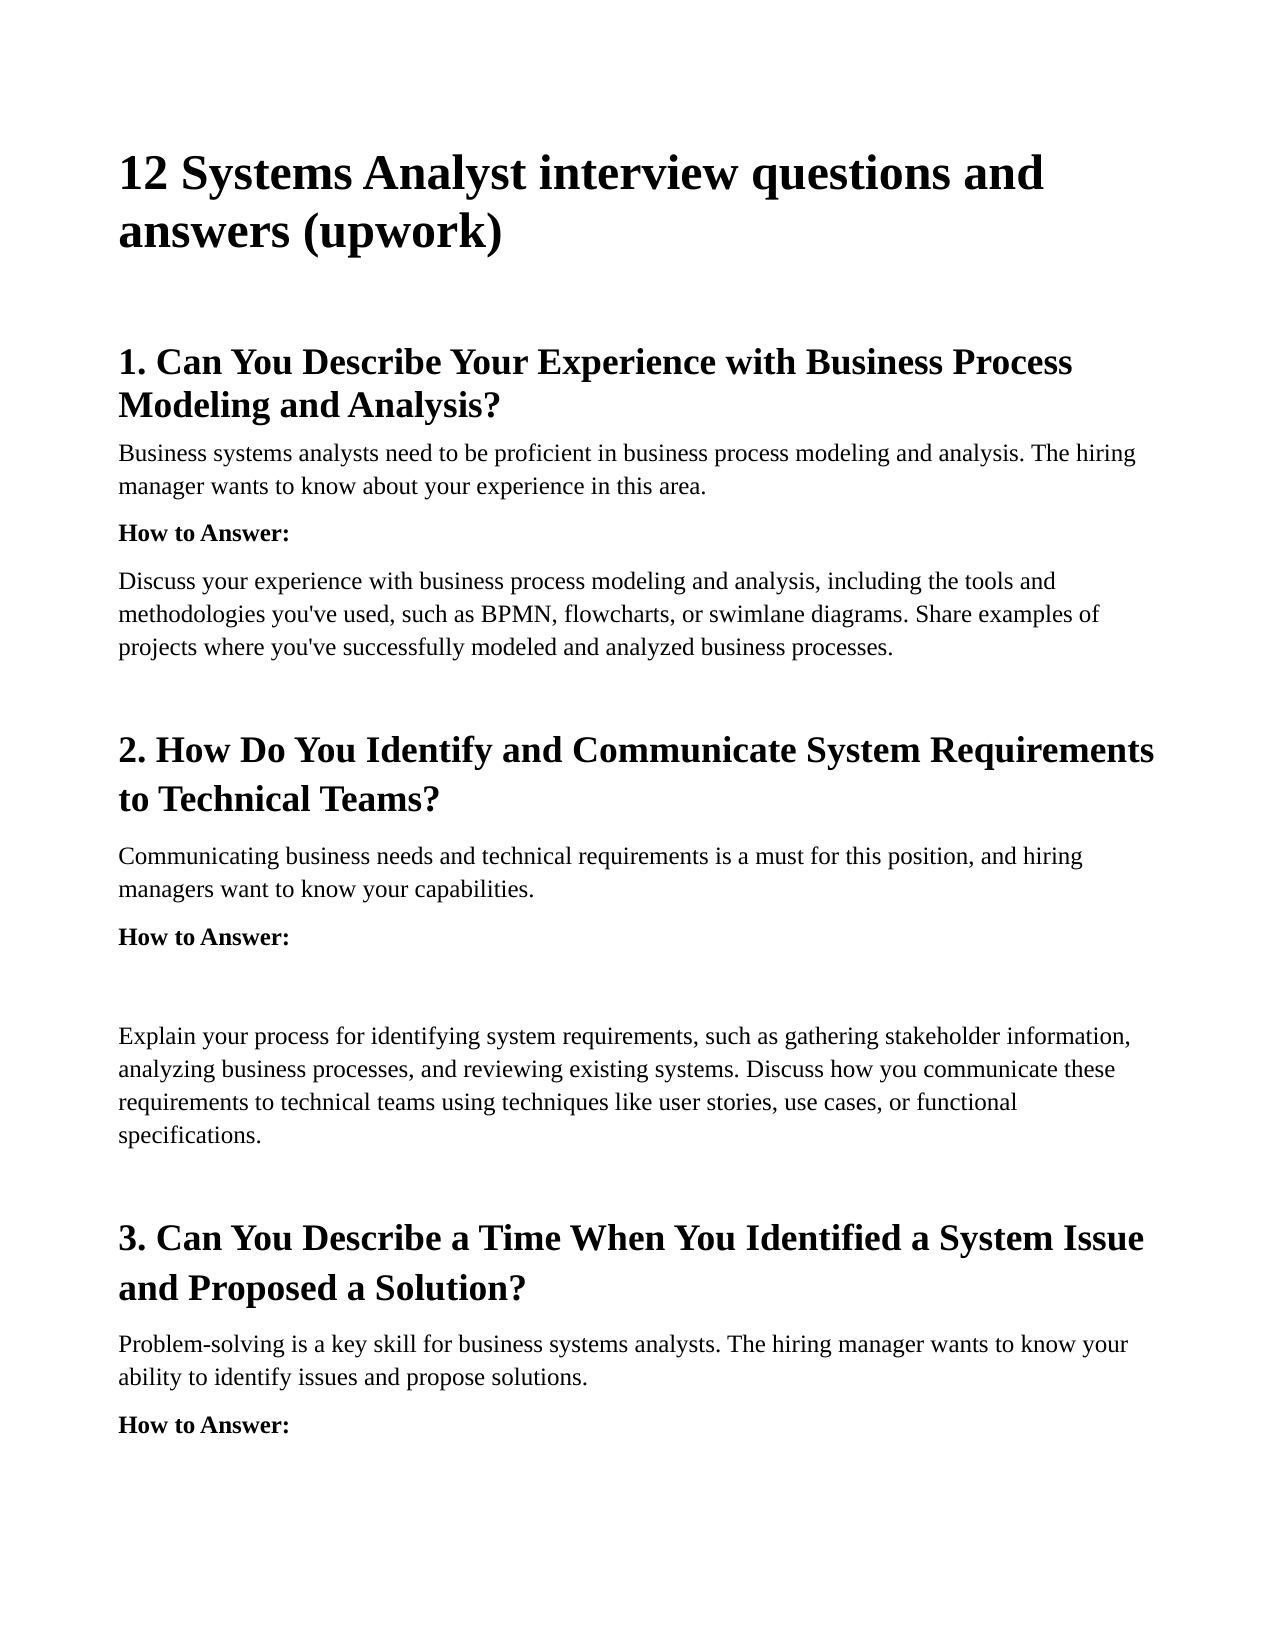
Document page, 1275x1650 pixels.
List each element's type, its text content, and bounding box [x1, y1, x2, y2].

text How to Answer: [118, 518, 1157, 547]
subtitle 2. How Do You Identify and Communicate System Requirements to Technical Teams? [118, 727, 1157, 820]
text Problem-solving is a key skill for business systems analysts. The hiring manager wants to know your ability to identify issues and propose solutions. [118, 1329, 1157, 1391]
subtitle 3. Can You Describe a Time When You Identified a System Issue and Proposed a Solution? [118, 1216, 1157, 1308]
text How to Answer: [118, 922, 1157, 950]
text Discuss your experience with business process modeling and analysis, including the tools and methodologies you've used, such as BPMN, flowcharts, or swimlane diagrams. Share examples of projects where you've successfully modeled and analyzed business processes. [118, 566, 1157, 661]
text Communicating business needs and technical requirements is a must for this position, and hiring managers want to know your capabilities. [118, 841, 1157, 903]
text ﻿ [118, 1457, 1157, 1490]
subtitle 1. Can You Describe Your Experience with Business Process Modeling and Analysis? [118, 339, 1157, 425]
text How to Answer: [118, 1410, 1157, 1439]
text Explain your process for identifying system requirements, such as gathering stakeholder information, analyzing business processes, and reviewing existing systems. Discuss how you communicate these requirements to technical teams using techniques like user stories, use cases, or functional specifications. [118, 1021, 1157, 1149]
subtitle 12 Systems Analyst interview questions and answers (upwork) [118, 143, 1157, 258]
text Business systems analysts need to be proficient in business process modeling and analysis. The hiring manager wants to know about your experience in this area. [118, 438, 1157, 499]
text ﻿ [118, 969, 1157, 1002]
